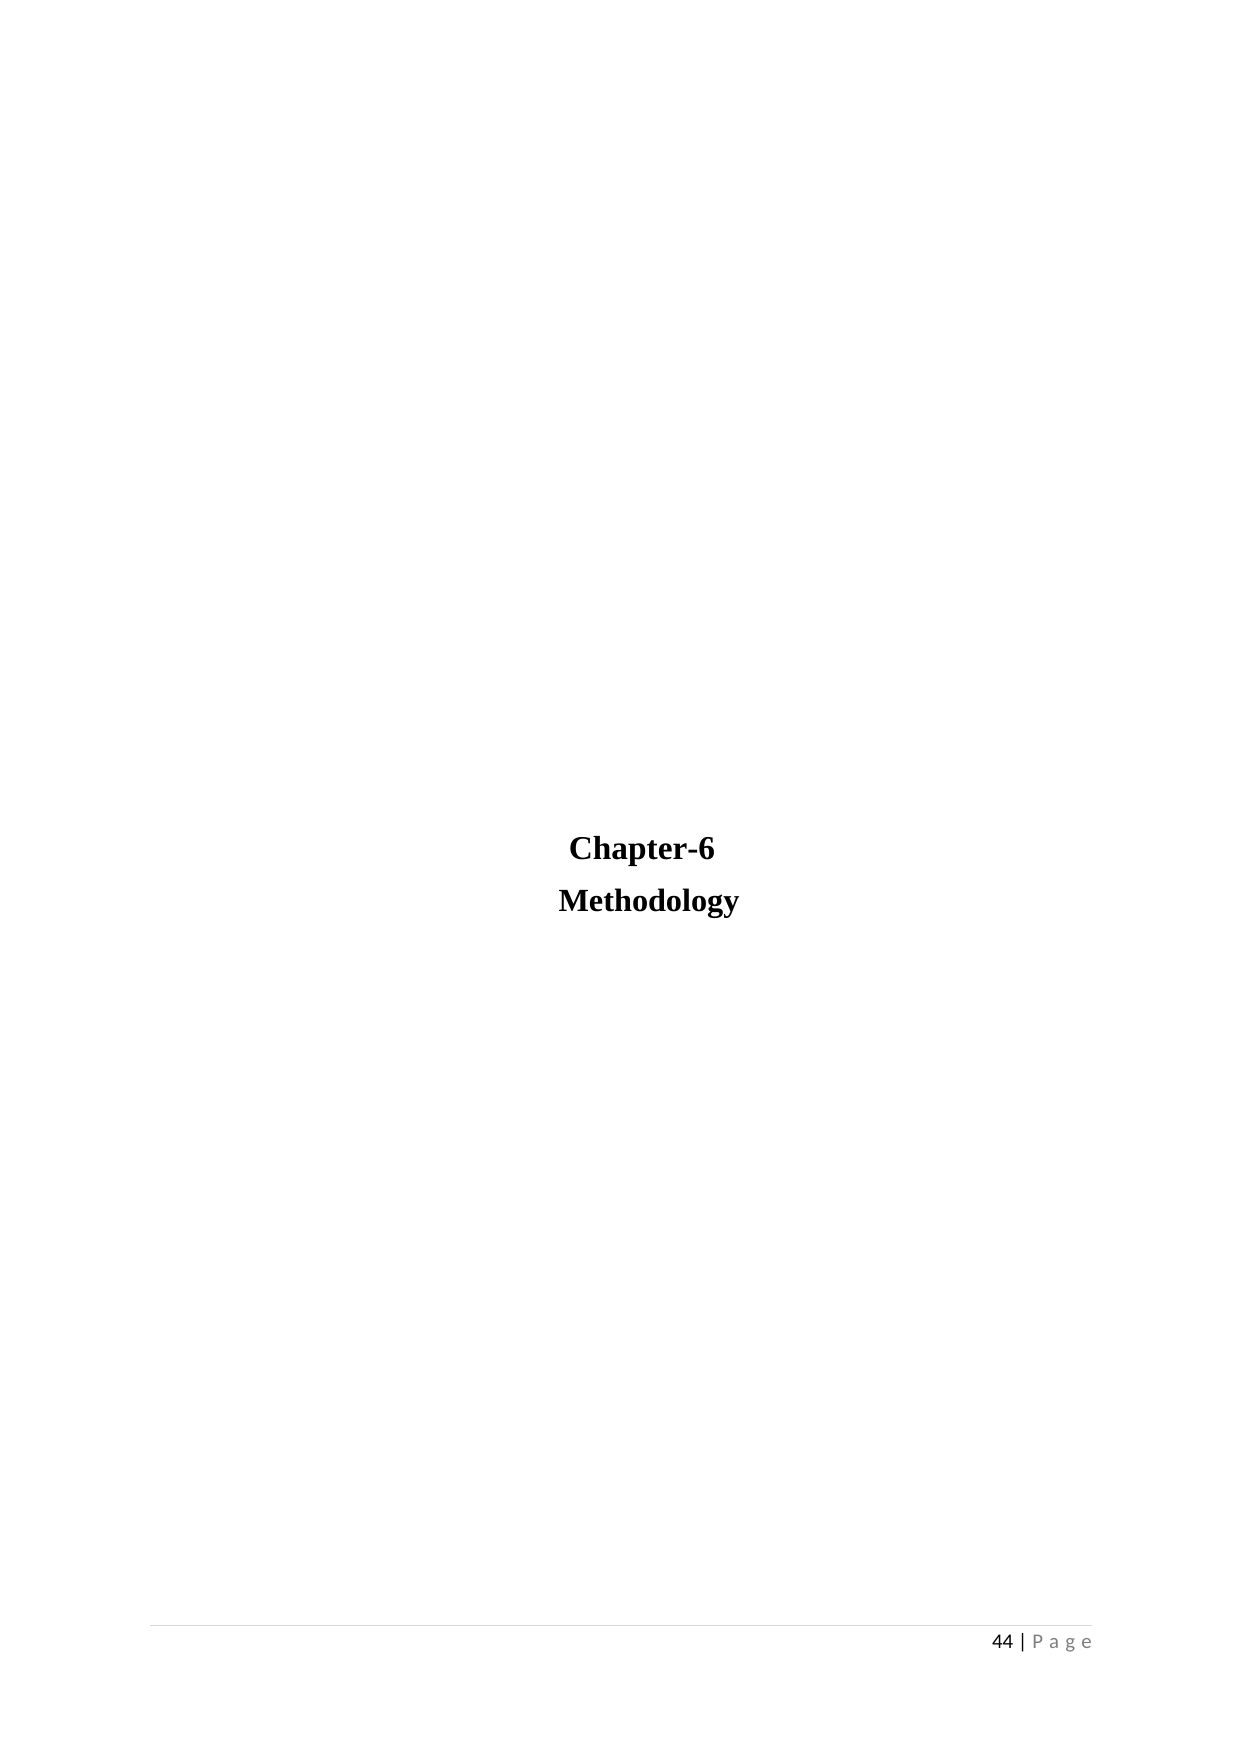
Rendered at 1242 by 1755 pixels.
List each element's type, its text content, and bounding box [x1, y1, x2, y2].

text Chapter-6 [569, 828, 1092, 866]
text Methodology [558, 881, 1092, 918]
